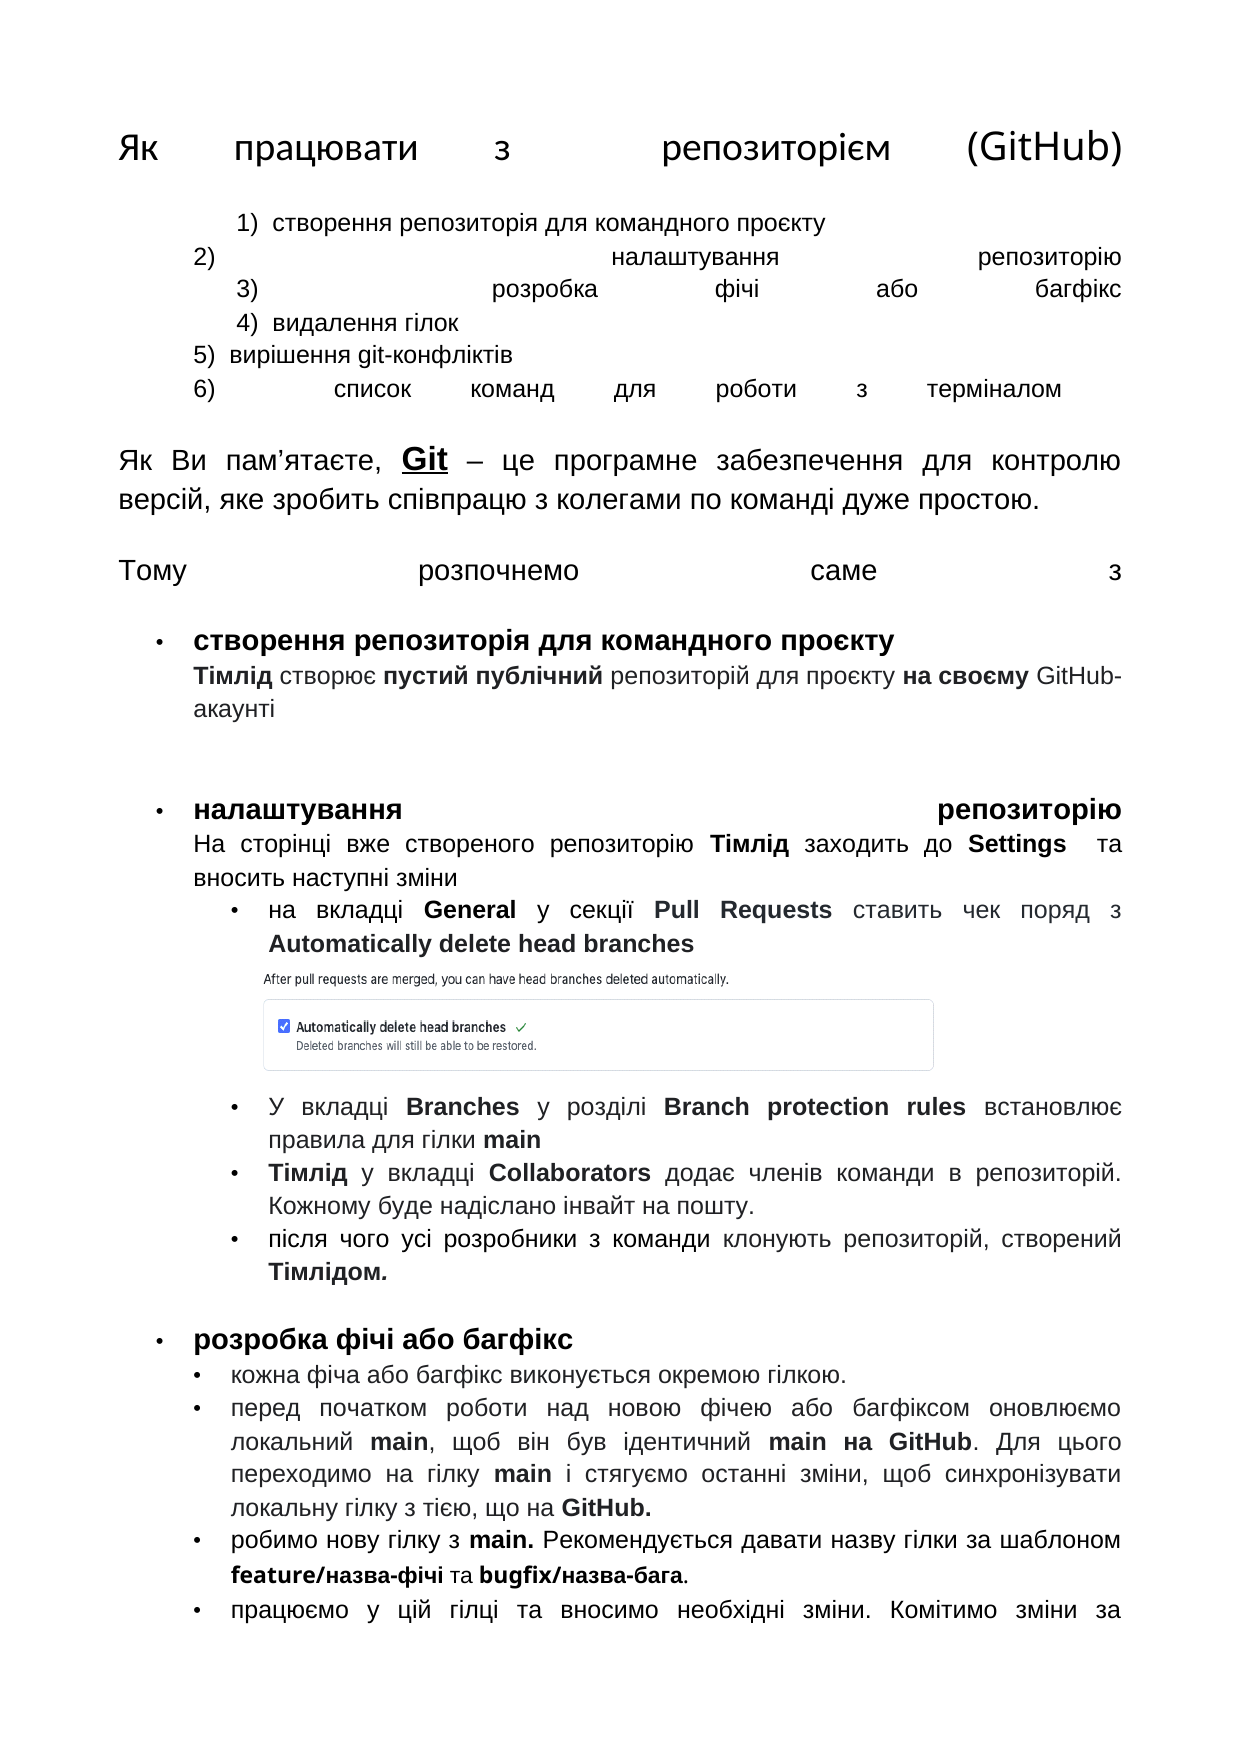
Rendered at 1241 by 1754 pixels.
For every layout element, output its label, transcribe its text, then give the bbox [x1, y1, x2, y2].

text Як Ви пам’ятаєте, Git – це програмне забезпечення для контролю версій, яке зробить співпрацю з колегами по команді дуже простою. [118, 439, 1122, 516]
list перед початком роботи над новою фічею або багфіксом оновлюємо локальний main, щоб він був ідентичний main на GitHub. Для цього переходимо на гілку main і стягуємо останні зміни, щоб синхронізувати локальну гілку з тією, що на GitHub. [193, 1393, 1122, 1521]
text 6) список команд для роботи з терміналом [118, 373, 1122, 434]
list після чого усі розробники з команди клонують репозиторій, створений Тімлідом. [231, 1224, 1122, 1318]
list на вкладці General у секції Pull Requests ставить чек поряд з Automatically delete head branches [231, 896, 1122, 957]
text 1) створення репозиторія для командного проєкту [118, 208, 1122, 237]
text Тімлід створює пустий публічний репозиторій для проєкту на своєму GitHub-акаунті [193, 661, 1122, 723]
text 5) вирішення git-конфліктів [118, 341, 1122, 369]
list кожна фіча або багфікс виконується окремою гілкою. [193, 1360, 1122, 1389]
list створення репозиторія для командного проєкту [156, 623, 1122, 656]
list робимо нову гілку з main. Рекомендується давати назву гілки за шаблоном feature/назва-фічі та bugfix/назва-бага. [193, 1526, 1122, 1590]
list У вкладці Branches у розділі Branch protection rules встановлює правила для гілки main [231, 1092, 1122, 1153]
text Тому розпочнемо саме з [118, 553, 1122, 618]
list Тімлід у вкладці Collaborators додає членів команди в репозиторій. Кожному буде надіслано інвайт на пошту. [231, 1158, 1122, 1219]
list розробка фічі або багфікс [156, 1322, 1122, 1355]
list працюємо у цій гілці та вносимо необхідні зміни. Комітимо зміни за [193, 1595, 1122, 1624]
text Як працювати з репозиторієм (GitHub) [118, 118, 1122, 204]
text 2) налаштування репозиторію 3) розробка фічі або багфікс 4) видалення гілок [118, 241, 1122, 336]
list налаштування репозиторію На сторінці вже створеного репозиторію Тімлід заходить до Settings та вносить наступні зміни [156, 792, 1122, 891]
